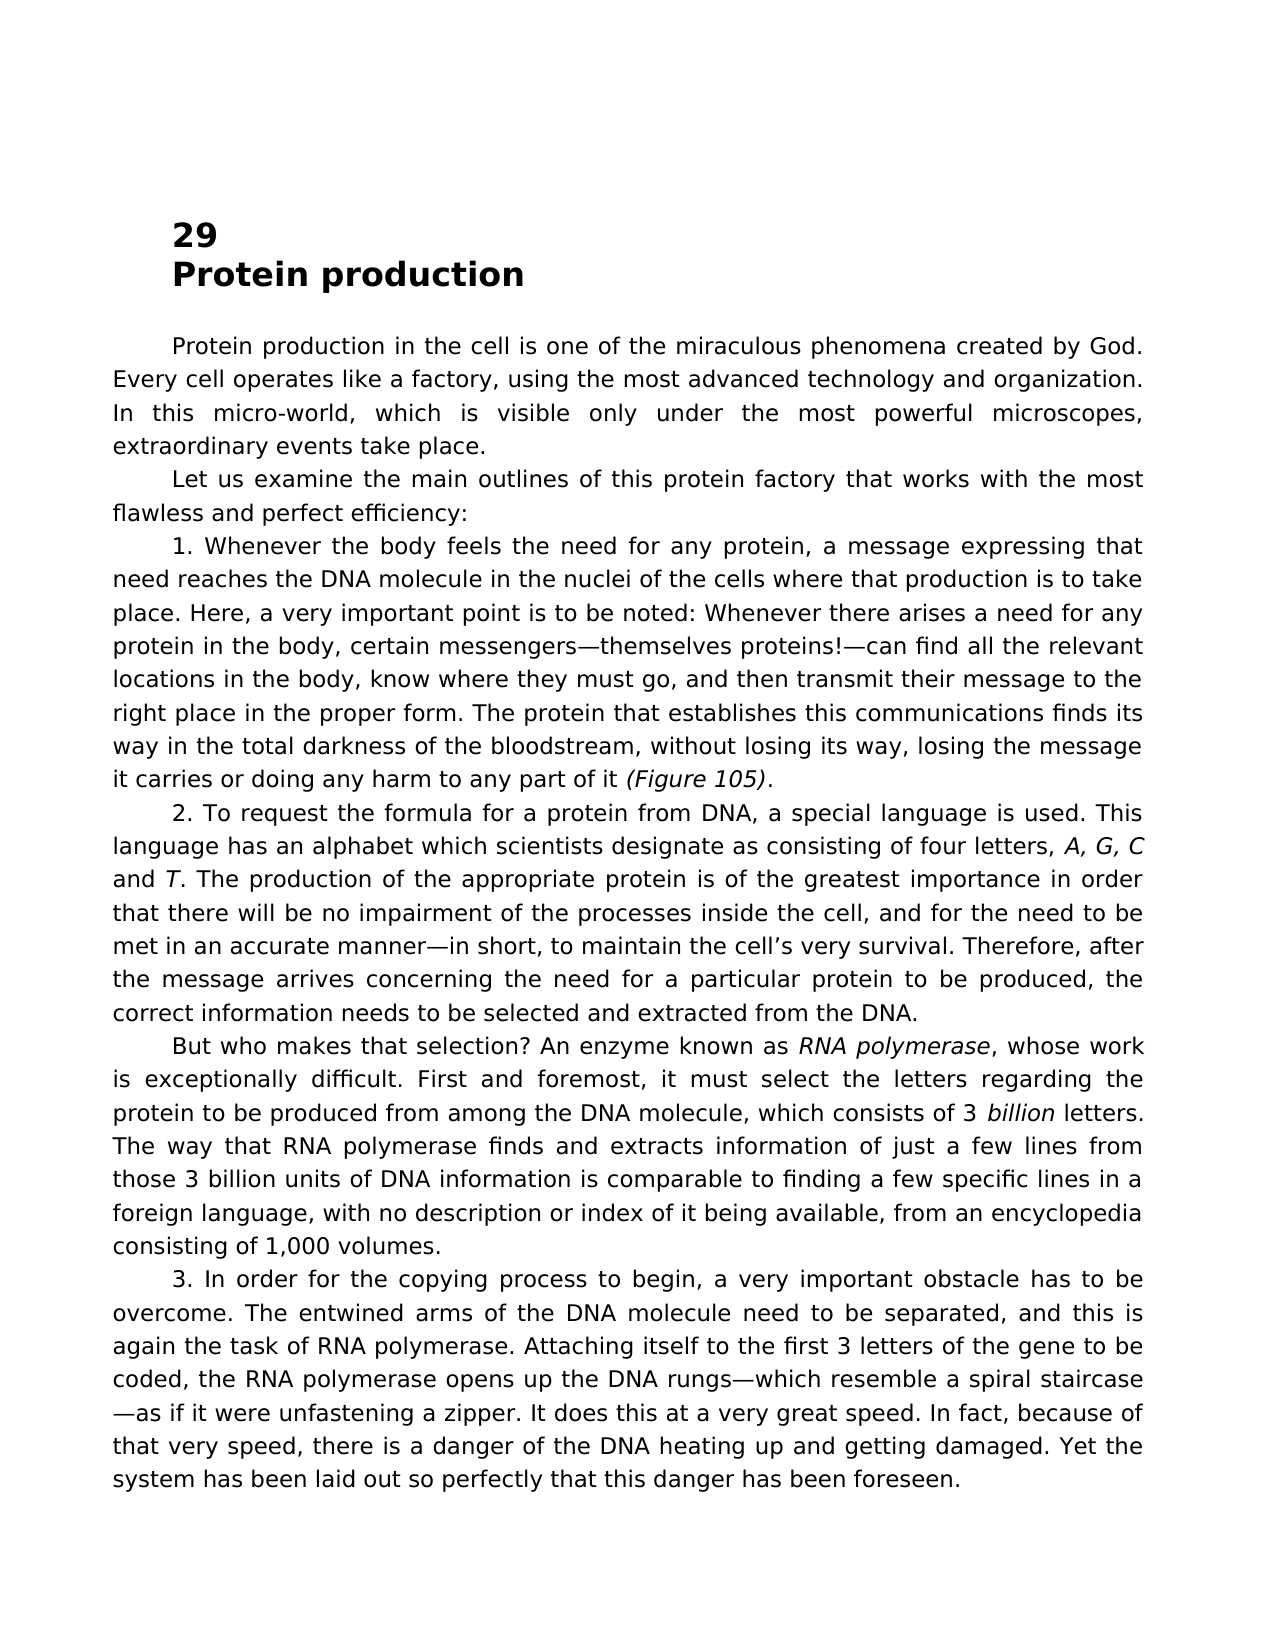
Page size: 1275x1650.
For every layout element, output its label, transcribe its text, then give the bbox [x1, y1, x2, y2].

text 2. To request the formula for a protein from DNA, a special language is used. This language has an alphabet which scientists designate as consisting of four letters, A, G, C and T. The production of the appropriate protein is of the greatest importance in order that there will be no impairment of the processes inside the cell, and for the need to be met in an accurate manner—in short, to maintain the cell’s very survival. Therefore, after the message arrives concerning the need for a particular protein to be produced, the correct information needs to be selected and extracted from the DNA. [112, 794, 1145, 1028]
text 29 [112, 217, 1145, 256]
text But who makes that selection? An enzyme known as RNA polymerase, whose work is exceptionally difficult. First and foremost, it must select the letters regarding the protein to be produced from among the DNA molecule, which consists of 3 billion letters. The way that RNA polymerase finds and extracts information of just a few lines from those 3 billion units of DNA information is comparable to finding a few specific lines in a foreign language, with no description or index of it being available, from an encyclopedia consisting of 1,000 volumes. [112, 1028, 1145, 1261]
text 3. In order for the copying process to begin, a very important obstacle has to be overcome. The entwined arms of the DNA molecule need to be separated, and this is again the task of RNA polymerase. Attaching itself to the first 3 letters of the gene to be coded, the RNA polymerase opens up the DNA rungs—which resemble a spiral staircase—as if it were unfastening a zipper. It does this at a very great speed. In fact, because of that very speed, there is a danger of the DNA heating up and getting damaged. Yet the system has been laid out so perfectly that this danger has been foreseen. [112, 1261, 1145, 1494]
text Protein production in the cell is one of the miraculous phenomena created by God. Every cell operates like a factory, using the most advanced technology and organization. In this micro-world, which is visible only under the most powerful microscopes, extraordinary events take place. [112, 328, 1145, 461]
text Protein production [112, 256, 1145, 294]
text Let us examine the main outlines of this protein factory that works with the most flawless and perfect efficiency: [112, 461, 1145, 528]
text 1. Whenever the body feels the need for any protein, a message expressing that need reaches the DNA molecule in the nuclei of the cells where that production is to take place. Here, a very important point is to be noted: Whenever there arises a need for any protein in the body, certain messengers—themselves proteins!—can find all the relevant locations in the body, know where they must go, and then transmit their message to the right place in the proper form. The protein that establishes this communications finds its way in the total darkness of the bloodstream, without losing its way, losing the message it carries or doing any harm to any part of it (Figure 105). [112, 528, 1145, 794]
